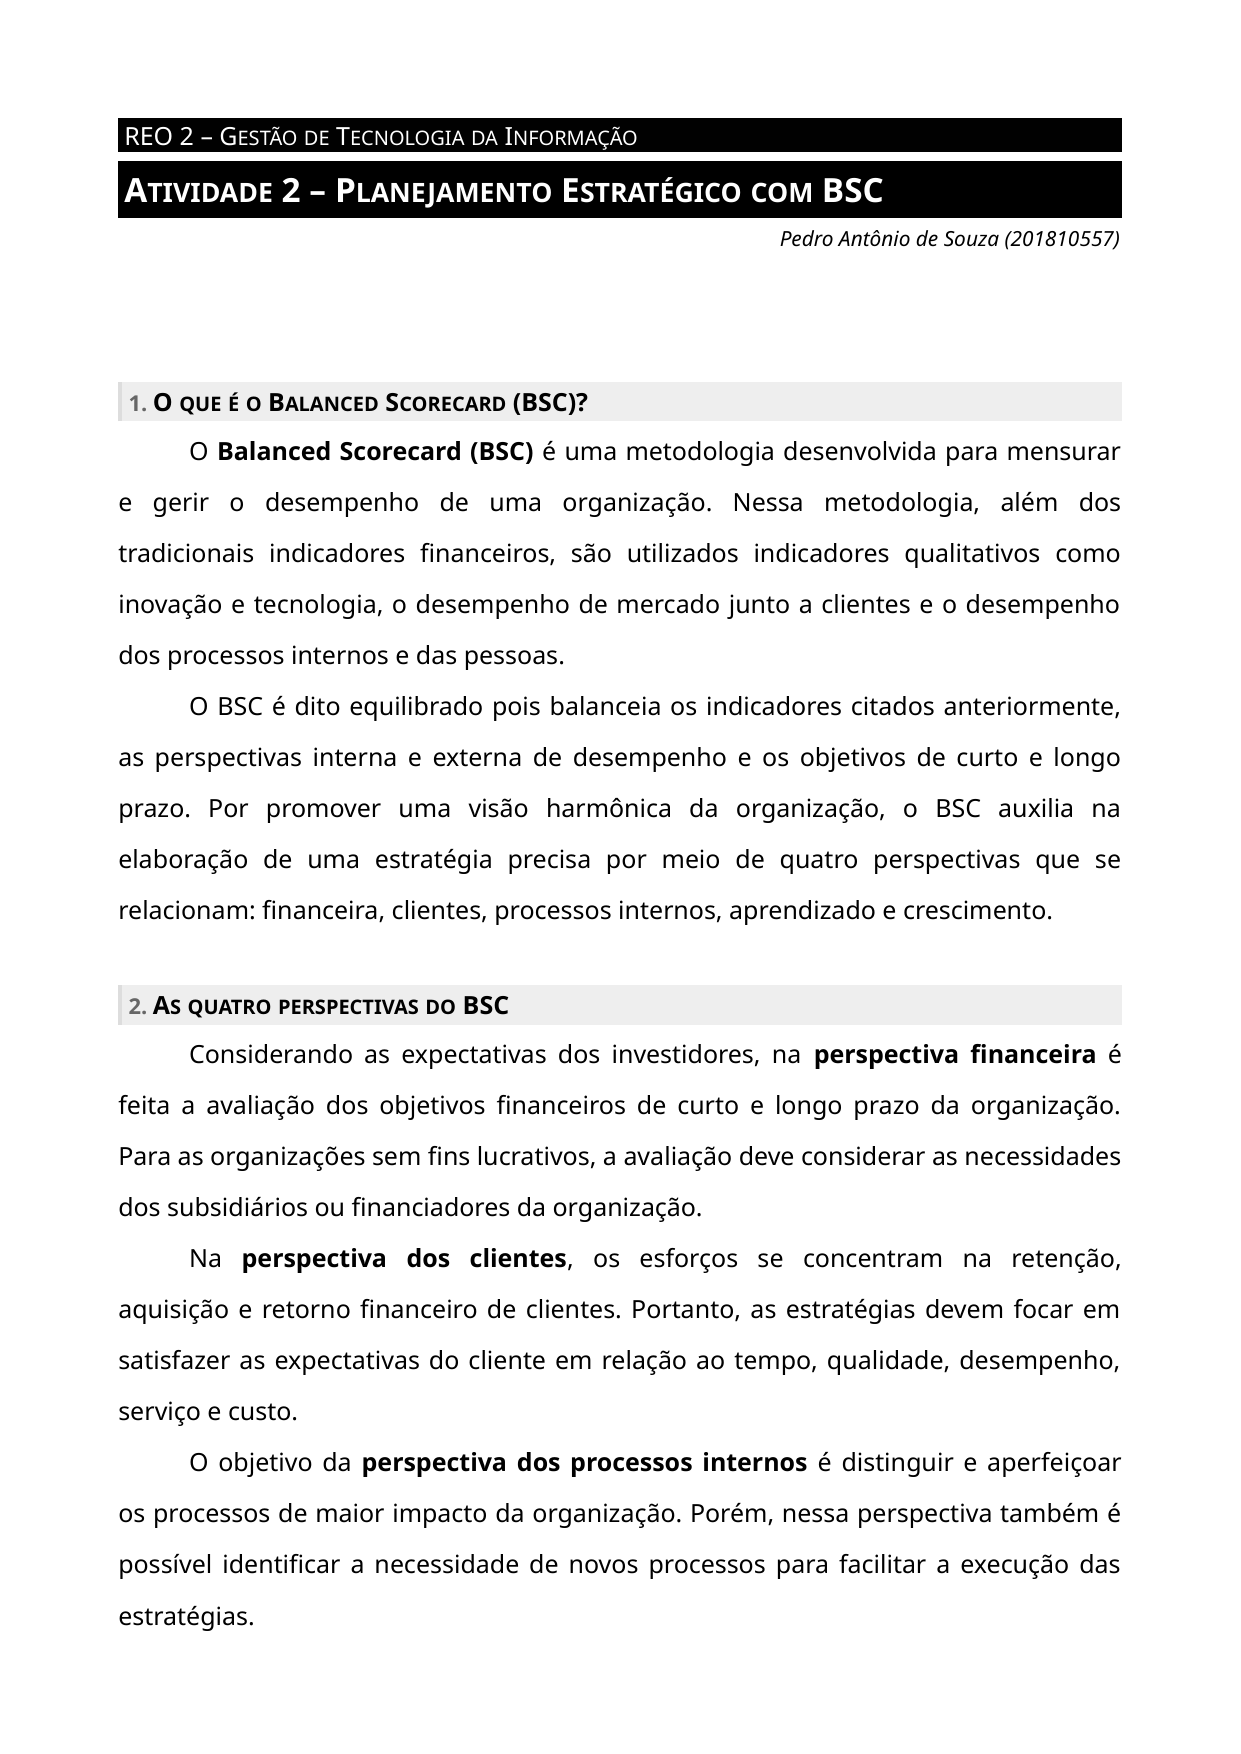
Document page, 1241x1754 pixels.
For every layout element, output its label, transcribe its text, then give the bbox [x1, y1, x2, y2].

text Atividade 2 – Planejamento Estratégico com BSC [118, 161, 1122, 218]
text O BSC é dito equilibrado pois balanceia os indicadores citados anteriormente, as perspectivas interna e externa de desempenho e os objetivos de curto e longo prazo. Por promover uma visão harmônica da organização, o BSC auxilia na elaboração de uma estratégia precisa por meio de quatro perspectivas que se relacionam: financeira, clientes, processos internos, aprendizado e crescimento. [118, 688, 1122, 927]
text REO 2 – Gestão de Tecnologia da Informação [118, 118, 1122, 152]
text Considerando as expectativas dos investidores, na perspectiva financeira é feita a avaliação dos objetivos financeiros de curto e longo prazo da organização. Para as organizações sem fins lucrativos, a avaliação deve considerar as necessidades dos subsidiários ou financiadores da organização. [118, 1037, 1122, 1224]
text 1. O que é o Balanced Scorecard (BSC)? [122, 382, 1122, 421]
text 2. As quatro perspectivas do BSC [122, 985, 1122, 1025]
text O objetivo da perspectiva dos processos internos é distinguir e aperfeiçoar os processos de maior impacto da organização. Porém, nessa perspectiva também é possível identificar a necessidade de novos processos para facilitar a execução das estratégias. [118, 1445, 1122, 1632]
text Na perspectiva dos clientes, os esforços se concentram na retenção, aquisição e retorno financeiro de clientes. Portanto, as estratégias devem focar em satisfazer as expectativas do cliente em relação ao tempo, qualidade, desempenho, serviço e custo. [118, 1241, 1122, 1428]
text Pedro Antônio de Souza (201810557) [118, 224, 1122, 253]
text O Balanced Scorecard (BSC) é uma metodologia desenvolvida para mensurar e gerir o desempenho de uma organização. Nessa metodologia, além dos tradicionais indicadores financeiros, são utilizados indicadores qualitativos como inovação e tecnologia, o desempenho de mercado junto a clientes e o desempenho dos processos internos e das pessoas. [118, 433, 1122, 671]
